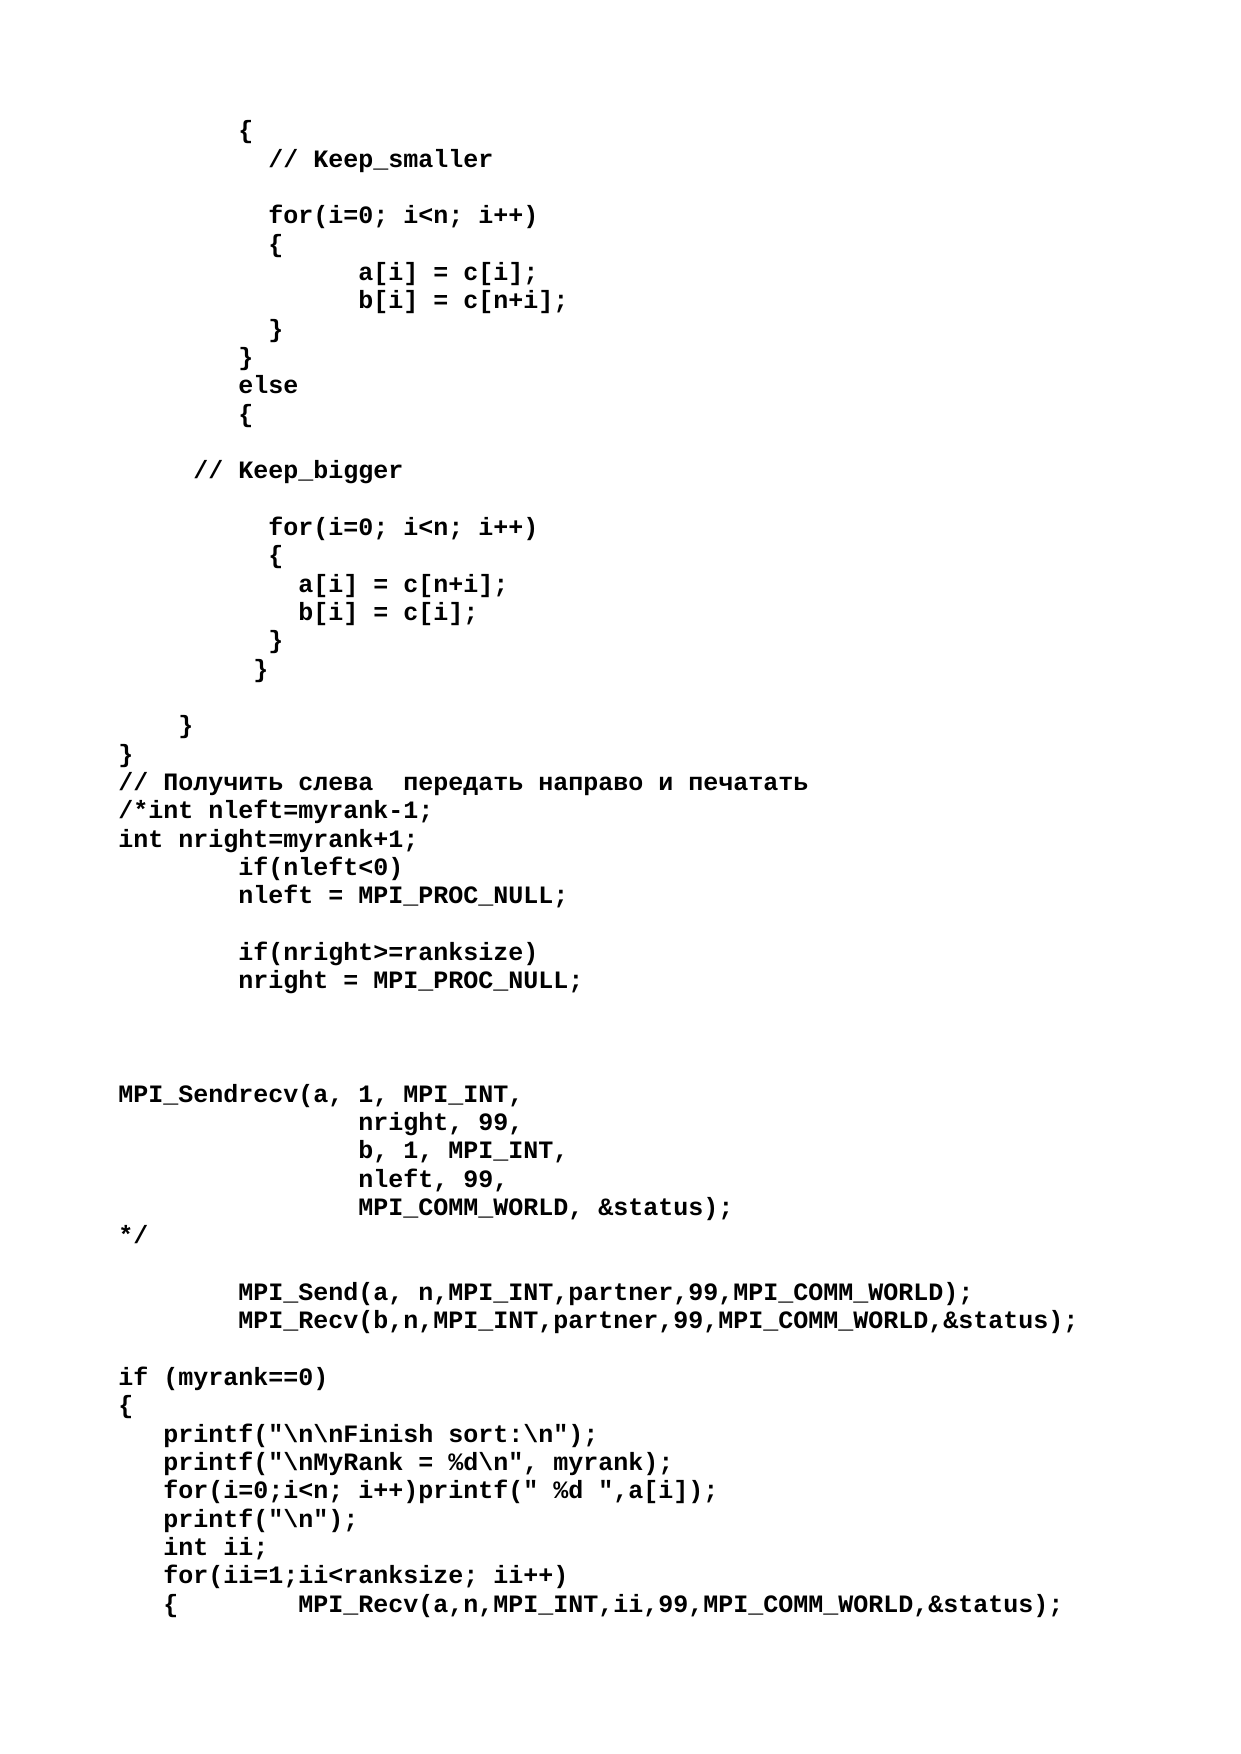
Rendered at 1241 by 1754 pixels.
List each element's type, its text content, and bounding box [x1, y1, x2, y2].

text int ii; [118, 1535, 1122, 1563]
text */ [118, 1223, 1122, 1251]
text for(ii=1;ii<ranksize; ii++) [118, 1563, 1122, 1591]
text MPI_Sendrecv(a, 1, MPI_INT, [118, 1081, 1122, 1110]
text for(i=0; i<n; i++) [118, 203, 1122, 231]
text MPI_Recv(b,n,MPI_INT,partner,99,MPI_COMM_WORLD,&status); [118, 1308, 1122, 1336]
text // Keep_bigger [118, 458, 1122, 486]
text } [118, 316, 1122, 345]
text nright = MPI_PROC_NULL; [118, 968, 1122, 996]
text if (myrank==0) [118, 1365, 1122, 1393]
text { [118, 401, 1122, 430]
text printf("\n\nFinish sort:\n"); [118, 1421, 1122, 1450]
text { [118, 118, 1122, 146]
text nright, 99, [118, 1110, 1122, 1138]
text for(i=0; i<n; i++) [118, 515, 1122, 543]
text if(nleft<0) [118, 855, 1122, 883]
text MPI_COMM_WORLD, &status); [118, 1195, 1122, 1223]
text { [118, 543, 1122, 571]
text MPI_Send(a, n,MPI_INT,partner,99,MPI_COMM_WORLD); [118, 1280, 1122, 1308]
text } [118, 345, 1122, 373]
text b[i] = c[n+i]; [118, 288, 1122, 316]
text if(nright>=ranksize) [118, 940, 1122, 968]
text nleft, 99, [118, 1166, 1122, 1195]
text // Получить слева передать направо и печатать [118, 770, 1122, 798]
text int nright=myrank+1; [118, 826, 1122, 855]
text /*int nleft=myrank-1; [118, 798, 1122, 826]
text } [118, 741, 1122, 770]
text nleft = MPI_PROC_NULL; [118, 883, 1122, 911]
text // Keep_smaller [118, 146, 1122, 175]
text } [118, 713, 1122, 741]
text printf("\n"); [118, 1506, 1122, 1535]
text } [118, 628, 1122, 656]
text b[i] = c[i]; [118, 600, 1122, 628]
text b, 1, MPI_INT, [118, 1138, 1122, 1166]
text a[i] = c[n+i]; [118, 571, 1122, 600]
text { MPI_Recv(a,n,MPI_INT,ii,99,MPI_COMM_WORLD,&status); [118, 1591, 1122, 1620]
text printf("\nMyRank = %d\n", myrank); [118, 1450, 1122, 1478]
text { [118, 231, 1122, 260]
text for(i=0;i<n; i++)printf(" %d ",a[i]); [118, 1478, 1122, 1506]
text { [118, 1393, 1122, 1421]
text } [118, 656, 1122, 685]
text a[i] = c[i]; [118, 260, 1122, 288]
text else [118, 373, 1122, 401]
